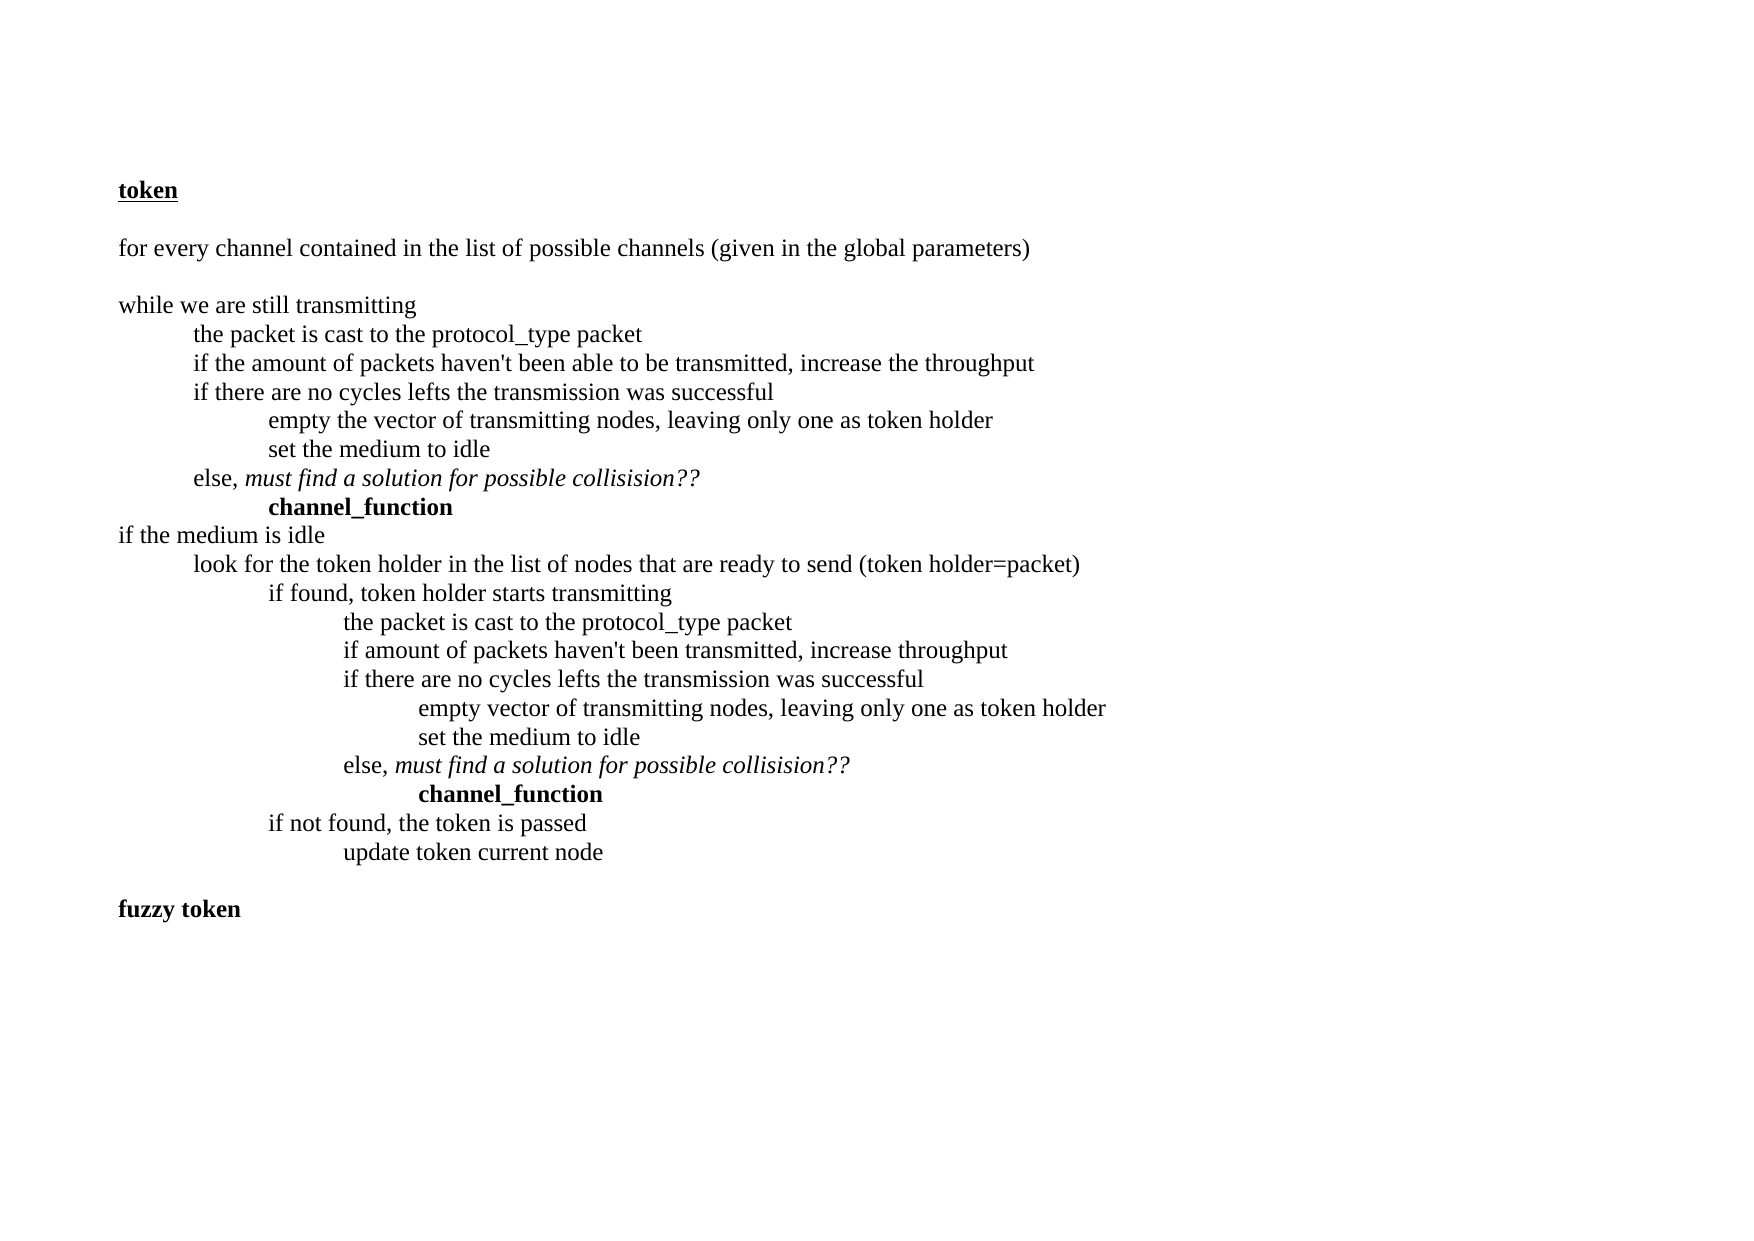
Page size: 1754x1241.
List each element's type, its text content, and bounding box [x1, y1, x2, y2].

text token [118, 176, 1636, 204]
text for every channel contained in the list of possible channels (given in the global parameters) [118, 233, 1636, 262]
text the packet is cast to the protocol_type packet [118, 607, 1636, 636]
text empty vector of transmitting nodes, leaving only one as token holder [118, 693, 1636, 722]
text while we are still transmitting [118, 291, 1636, 319]
text fuzzy token [118, 894, 1636, 923]
text if the amount of packets haven't been able to be transmitted, increase the throughput [118, 348, 1636, 377]
text if not found, the token is passed [118, 808, 1636, 837]
text set the medium to idle [118, 434, 1636, 463]
text empty the vector of transmitting nodes, leaving only one as token holder [118, 406, 1636, 434]
text if found, token holder starts transmitting [118, 578, 1636, 607]
text else, must find a solution for possible collisision?? [118, 463, 1636, 492]
text set the medium to idle [118, 722, 1636, 751]
text if there are no cycles lefts the transmission was successful [118, 664, 1636, 693]
text else, must find a solution for possible collisision?? [118, 751, 1636, 779]
text channel_function [118, 779, 1636, 808]
text channel_function [118, 492, 1636, 521]
text update token current node [118, 837, 1636, 866]
text if there are no cycles lefts the transmission was successful [118, 377, 1636, 406]
text look for the token holder in the list of nodes that are ready to send (token holder=packet) [118, 549, 1636, 578]
text if amount of packets haven't been transmitted, increase throughput [118, 636, 1636, 664]
text the packet is cast to the protocol_type packet [118, 319, 1636, 348]
text if the medium is idle [118, 521, 1636, 549]
